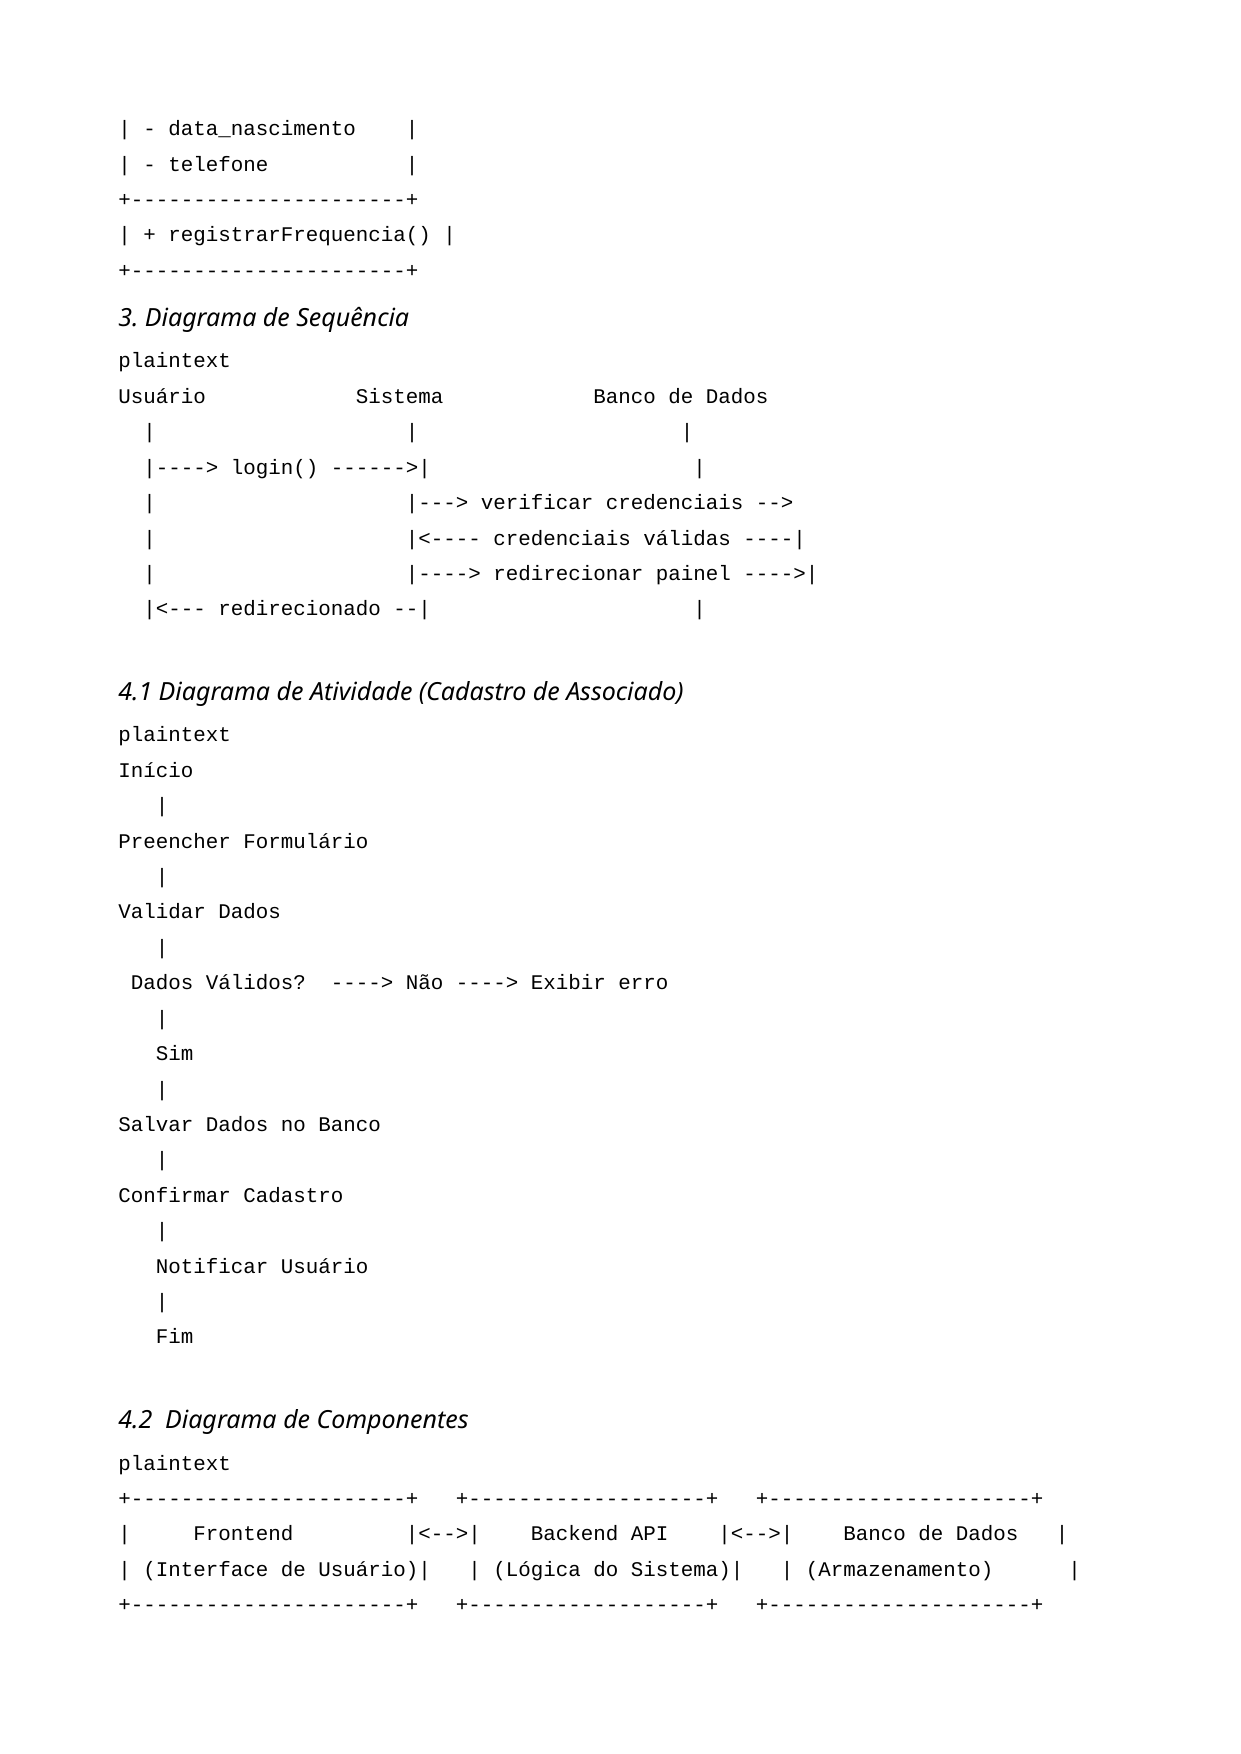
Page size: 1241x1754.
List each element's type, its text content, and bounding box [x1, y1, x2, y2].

text Fim [118, 1326, 1122, 1350]
text | (Interface de Usuário)| | (Lógica do Sistema)| | (Armazenamento) | [118, 1559, 1122, 1582]
text plaintext [118, 724, 1122, 748]
text | | | [118, 421, 1122, 445]
subtitle 4.1 Diagrama de Atividade (Cadastro de Associado) [118, 673, 1122, 707]
text | [118, 866, 1122, 890]
text Salvar Dados no Banco [118, 1114, 1122, 1138]
text Início [118, 760, 1122, 783]
text plaintext [118, 350, 1122, 374]
text Sim [118, 1043, 1122, 1067]
text +----------------------+ [118, 189, 1122, 213]
text plaintext [118, 1452, 1122, 1476]
text | [118, 1291, 1122, 1315]
text | - data_nascimento | [118, 118, 1122, 142]
text | |---> verificar credenciais --> [118, 492, 1122, 516]
text | [118, 795, 1122, 819]
text | [118, 937, 1122, 961]
text | |----> redirecionar painel ---->| [118, 563, 1122, 587]
text Confirmar Cadastro [118, 1185, 1122, 1208]
text | + registrarFrequencia() | [118, 224, 1122, 248]
text | [118, 1220, 1122, 1244]
text +----------------------+ +-------------------+ +---------------------+ [118, 1594, 1122, 1618]
text |----> login() ------>| | [118, 457, 1122, 480]
subtitle 3. Diagrama de Sequência [118, 299, 1122, 333]
text Notificar Usuário [118, 1256, 1122, 1279]
text | [118, 1008, 1122, 1031]
text | [118, 1078, 1122, 1102]
text Dados Válidos? ----> Não ----> Exibir erro [118, 972, 1122, 996]
text | |<---- credenciais válidas ----| [118, 527, 1122, 551]
text +----------------------+ +-------------------+ +---------------------+ [118, 1488, 1122, 1512]
text Validar Dados [118, 901, 1122, 925]
text | Frontend |<-->| Backend API |<-->| Banco de Dados | [118, 1523, 1122, 1547]
text Usuário Sistema Banco de Dados [118, 386, 1122, 409]
text | [118, 1149, 1122, 1173]
text +----------------------+ [118, 260, 1122, 283]
text |<--- redirecionado --| | [118, 598, 1122, 622]
text Preencher Formulário [118, 831, 1122, 854]
subtitle 4.2 Diagrama de Componentes [118, 1401, 1122, 1436]
text | - telefone | [118, 153, 1122, 177]
